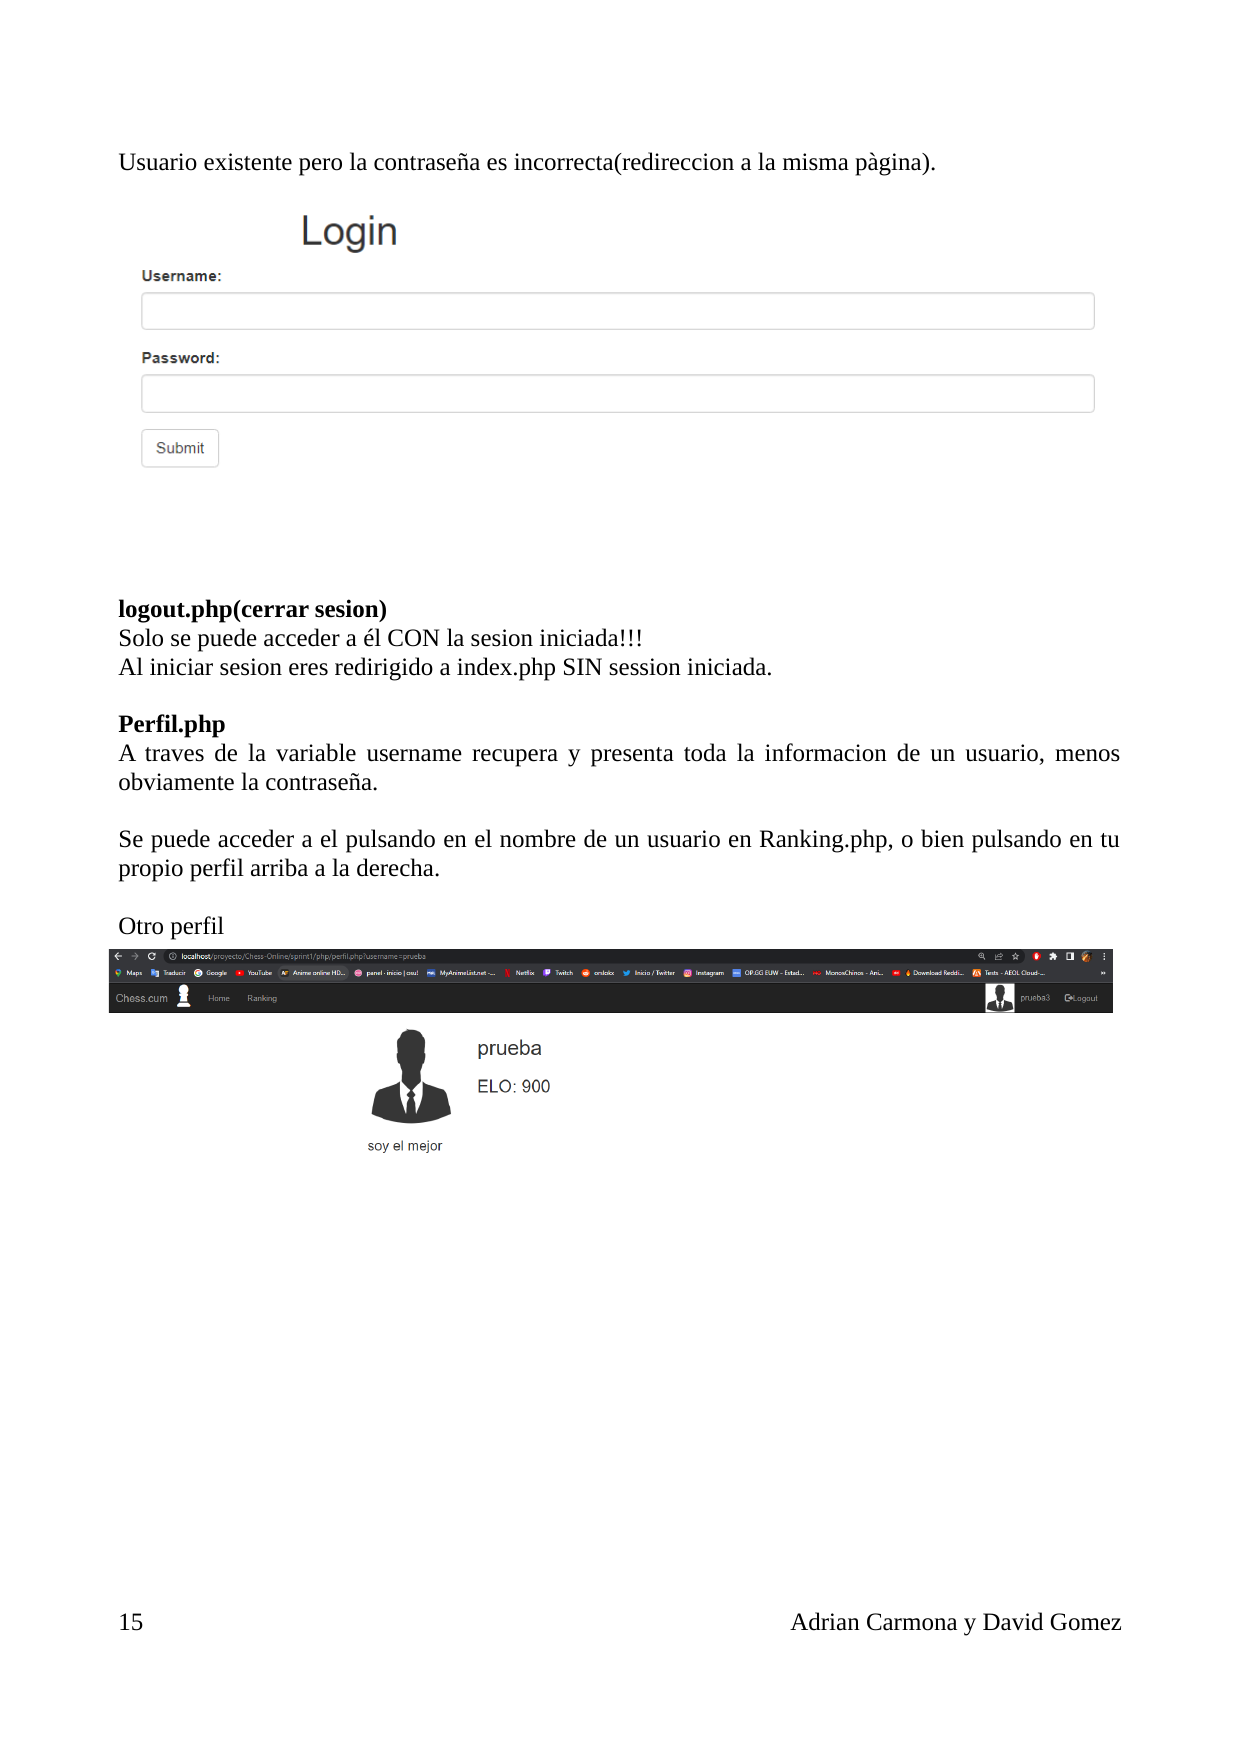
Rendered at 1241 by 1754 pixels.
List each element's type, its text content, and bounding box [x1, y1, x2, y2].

text Se puede acceder a el pulsando en el nombre de un usuario en Ranking.php, o bien pulsando en tu propio perfil arriba a la derecha. [118, 824, 1122, 882]
text Solo se puede acceder a él CON la sesion iniciada!!! [118, 623, 1122, 652]
text Usuario existente pero la contraseña es incorrecta(redireccion a la misma pàgina). [118, 147, 1122, 176]
text Otro perfil [118, 911, 1122, 939]
text A traves de la variable username recupera y presenta toda la informacion de un usuario, menos obviamente la contraseña. [118, 738, 1122, 796]
text Al iniciar sesion eres redirigido a index.php SIN session iniciada. [118, 652, 1122, 681]
picture [108, 949, 1113, 1203]
picture [105, 187, 1109, 509]
text logout.php(cerrar sesion) [118, 594, 1122, 623]
text Perfil.php [118, 709, 1122, 738]
